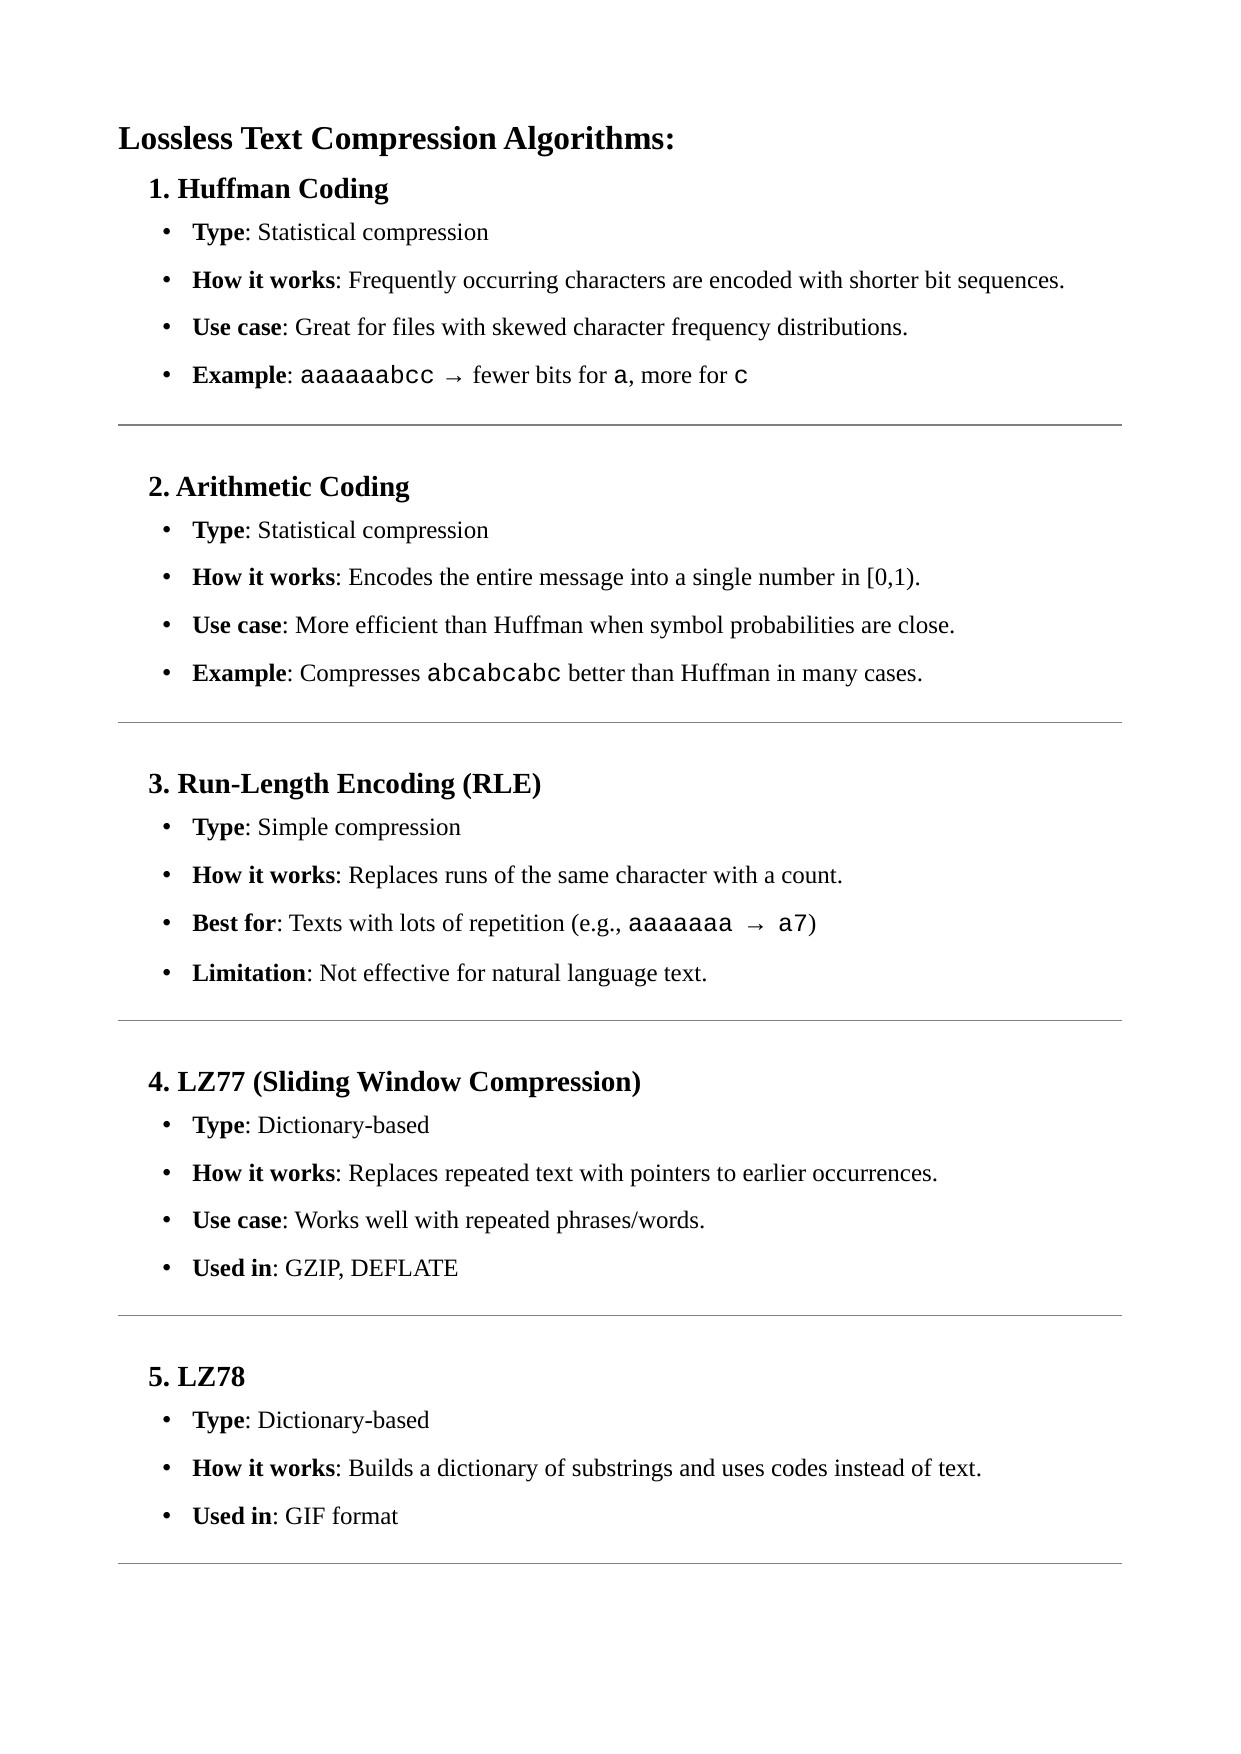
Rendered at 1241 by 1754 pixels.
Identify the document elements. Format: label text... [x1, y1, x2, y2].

list Used in: GIF format [162, 1501, 1122, 1529]
list Limitation: Not effective for natural language text. [162, 958, 1122, 986]
list How it works: Replaces runs of the same character with a count. [162, 860, 1122, 889]
subtitle 🔹 1. Huffman Coding [118, 171, 1122, 204]
list Type: Dictionary-based [162, 1406, 1122, 1434]
list How it works: Encodes the entire message into a single number in [0,1). [162, 562, 1122, 591]
list Example: Compresses abcabcabc better than Huffman in many cases. [162, 658, 1122, 688]
list How it works: Builds a dictionary of substrings and uses codes instead of text. [162, 1453, 1122, 1482]
list Use case: Works well with repeated phrases/words. [162, 1205, 1122, 1234]
list Best for: Texts with lots of repetition (e.g., aaaaaaa → a7) [162, 908, 1122, 938]
list Used in: GZIP, DEFLATE [162, 1253, 1122, 1282]
subtitle 🔹 3. Run-Length Encoding (RLE) [118, 766, 1122, 800]
subtitle 🔹 2. Arithmetic Coding [118, 469, 1122, 502]
list Type: Dictionary-based [162, 1110, 1122, 1139]
list Type: Simple compression [162, 812, 1122, 841]
list How it works: Replaces repeated text with pointers to earlier occurrences. [162, 1158, 1122, 1187]
list Use case: More efficient than Huffman when symbol probabilities are close. [162, 610, 1122, 639]
list Type: Statistical compression [162, 217, 1122, 246]
subtitle 🔹 5. LZ78 [118, 1359, 1122, 1393]
list How it works: Frequently occurring characters are encoded with shorter bit sequences. [162, 265, 1122, 293]
list Use case: Great for files with skewed character frequency distributions. [162, 312, 1122, 341]
subtitle 🔹 4. LZ77 (Sliding Window Compression) [118, 1064, 1122, 1098]
text Lossless Text Compression Algorithms: [118, 118, 1122, 156]
list Type: Statistical compression [162, 515, 1122, 543]
list Example: aaaaaabcc → fewer bits for a, more for c [162, 360, 1122, 391]
